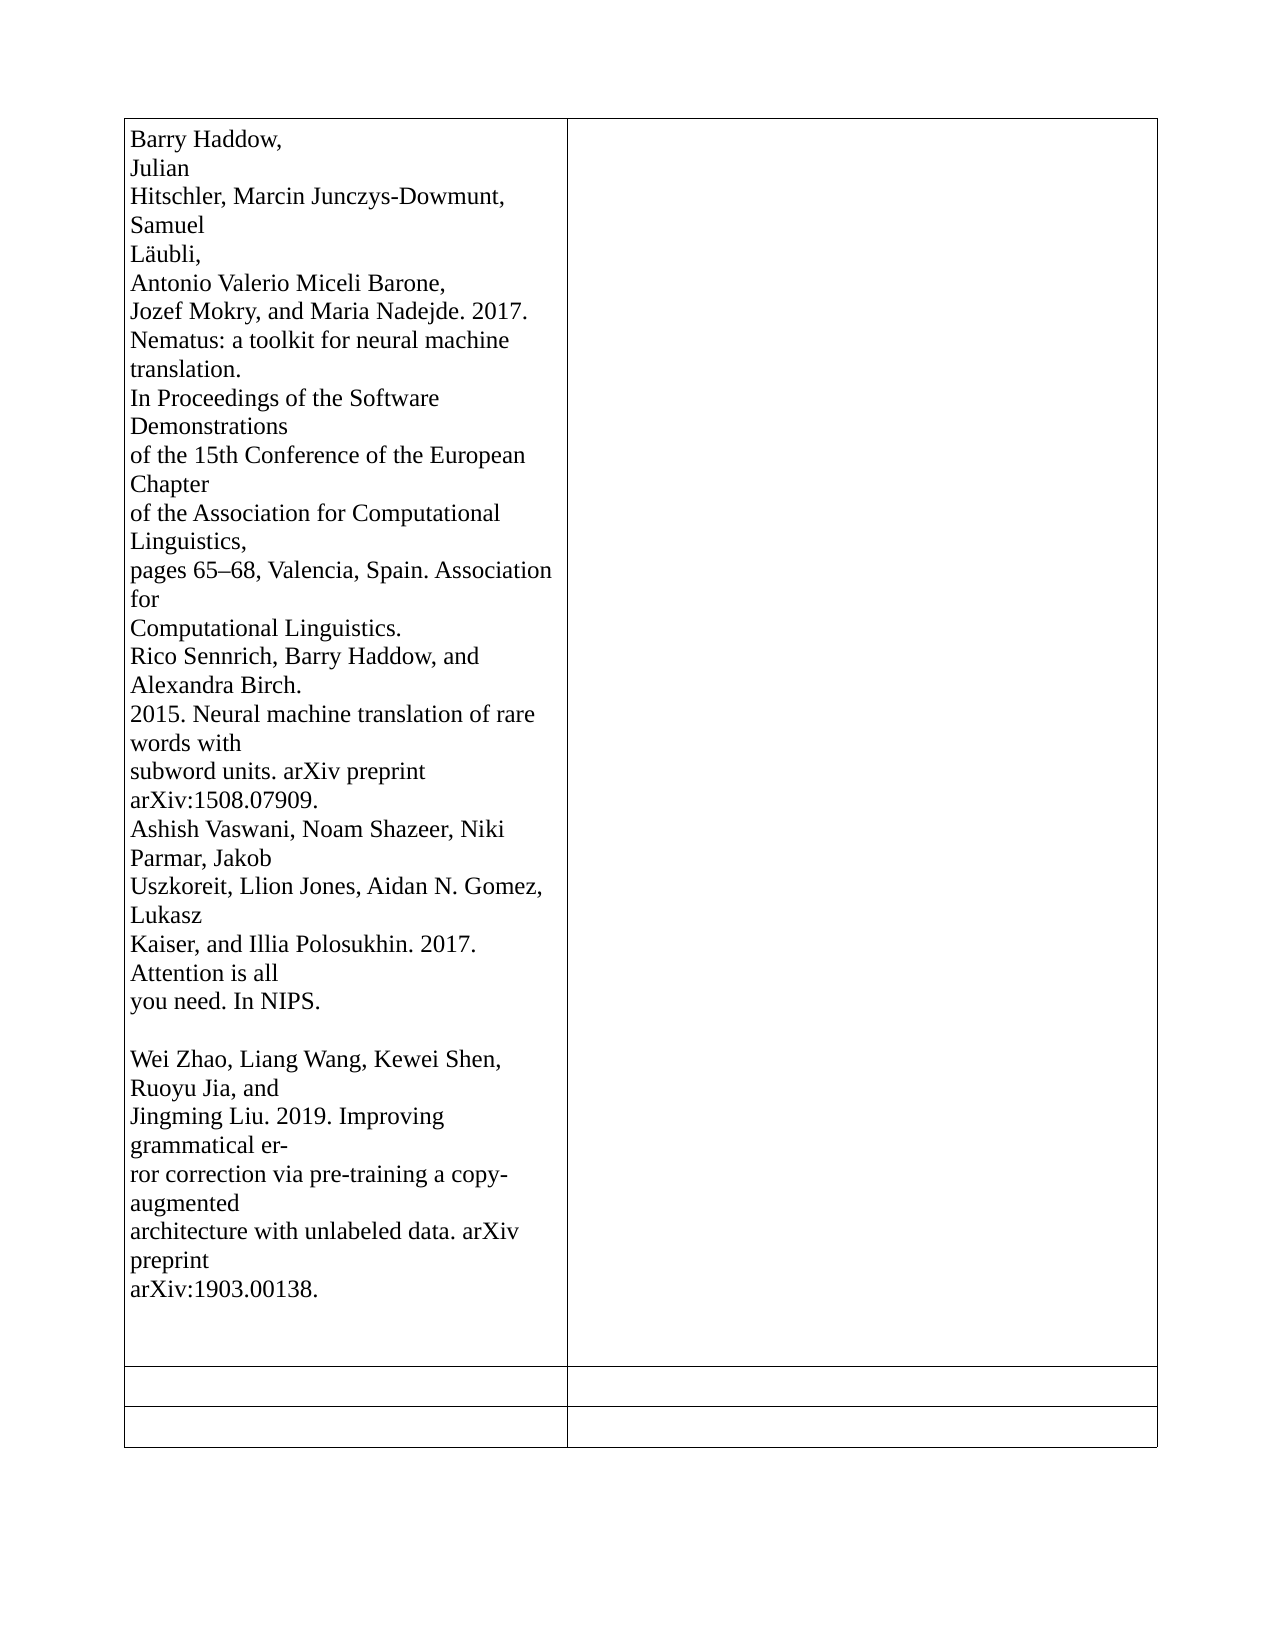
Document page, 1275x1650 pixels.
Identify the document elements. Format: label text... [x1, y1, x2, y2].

table_cell [568, 119, 1157, 1366]
table_cell [125, 1407, 567, 1447]
table_cell [125, 1367, 567, 1406]
table_cell [568, 1407, 1157, 1447]
table_cell Barry Haddow, Julian Hitschler, Marcin Junczys-Dowmunt, Samuel Läubli, Antonio Valerio Miceli Barone, Jozef Mokry, and Maria Nadejde. 2017. Nematus: a toolkit for neural machine translation. In Proceedings of the Software Demonstrations of the 15th Conference of the European Chapter of the Association for Computational Linguistics, pages 65–68, Valencia, Spain. Association for Computational Linguistics. Rico Sennrich, Barry Haddow, and Alexandra Birch. 2015. Neural machine translation of rare words with subword units. arXiv preprint arXiv:1508.07909. Ashish Vaswani, Noam Shazeer, Niki Parmar, Jakob Uszkoreit, Llion Jones, Aidan N. Gomez, Lukasz Kaiser, and Illia Polosukhin. 2017. Attention is all you need. In NIPS. Wei Zhao, Liang Wang, Kewei Shen, Ruoyu Jia, and Jingming Liu. 2019. Improving grammatical er- ror correction via pre-training a copy-augmented architecture with unlabeled data. arXiv preprint arXiv:1903.00138. [125, 119, 567, 1366]
table_cell [568, 1367, 1157, 1406]
